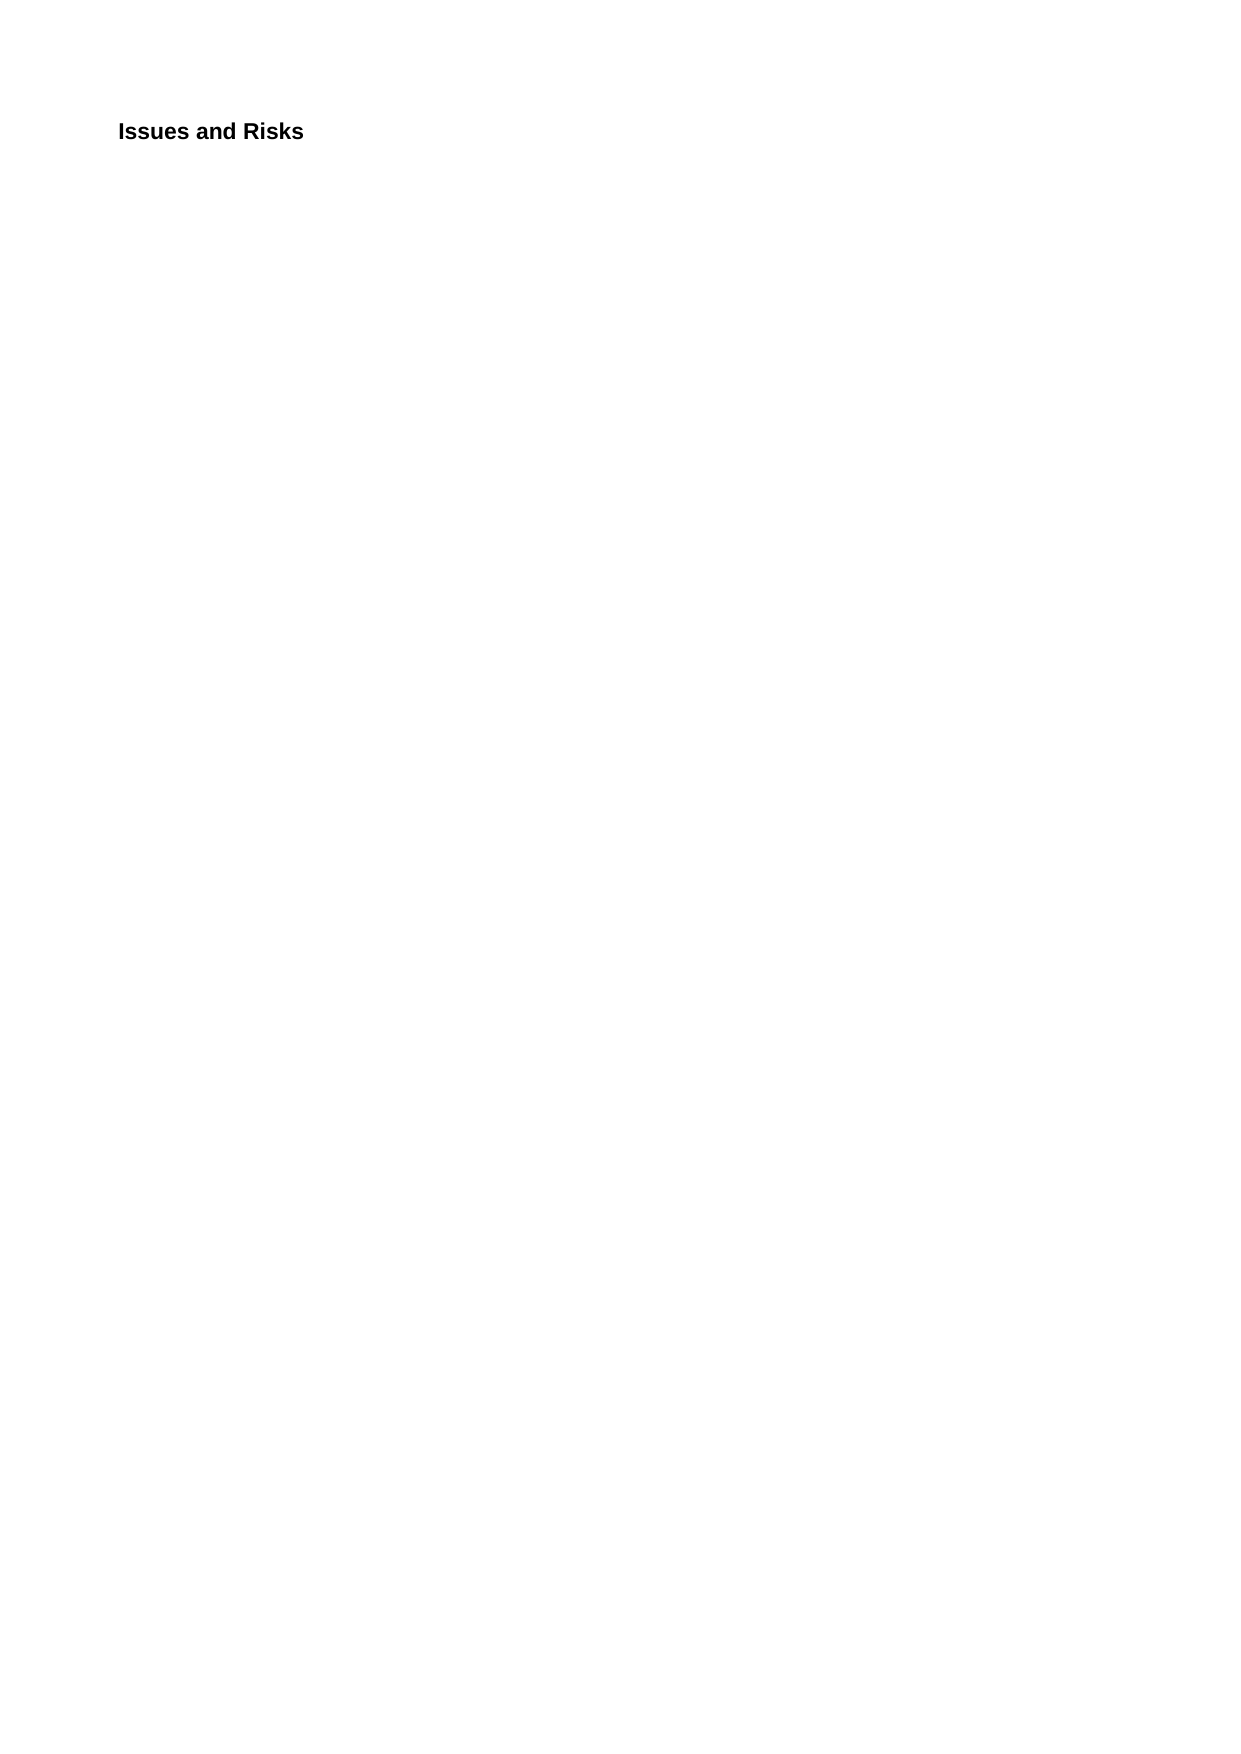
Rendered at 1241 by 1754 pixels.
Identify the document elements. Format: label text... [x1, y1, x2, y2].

text Issues and Risks [118, 118, 1122, 144]
